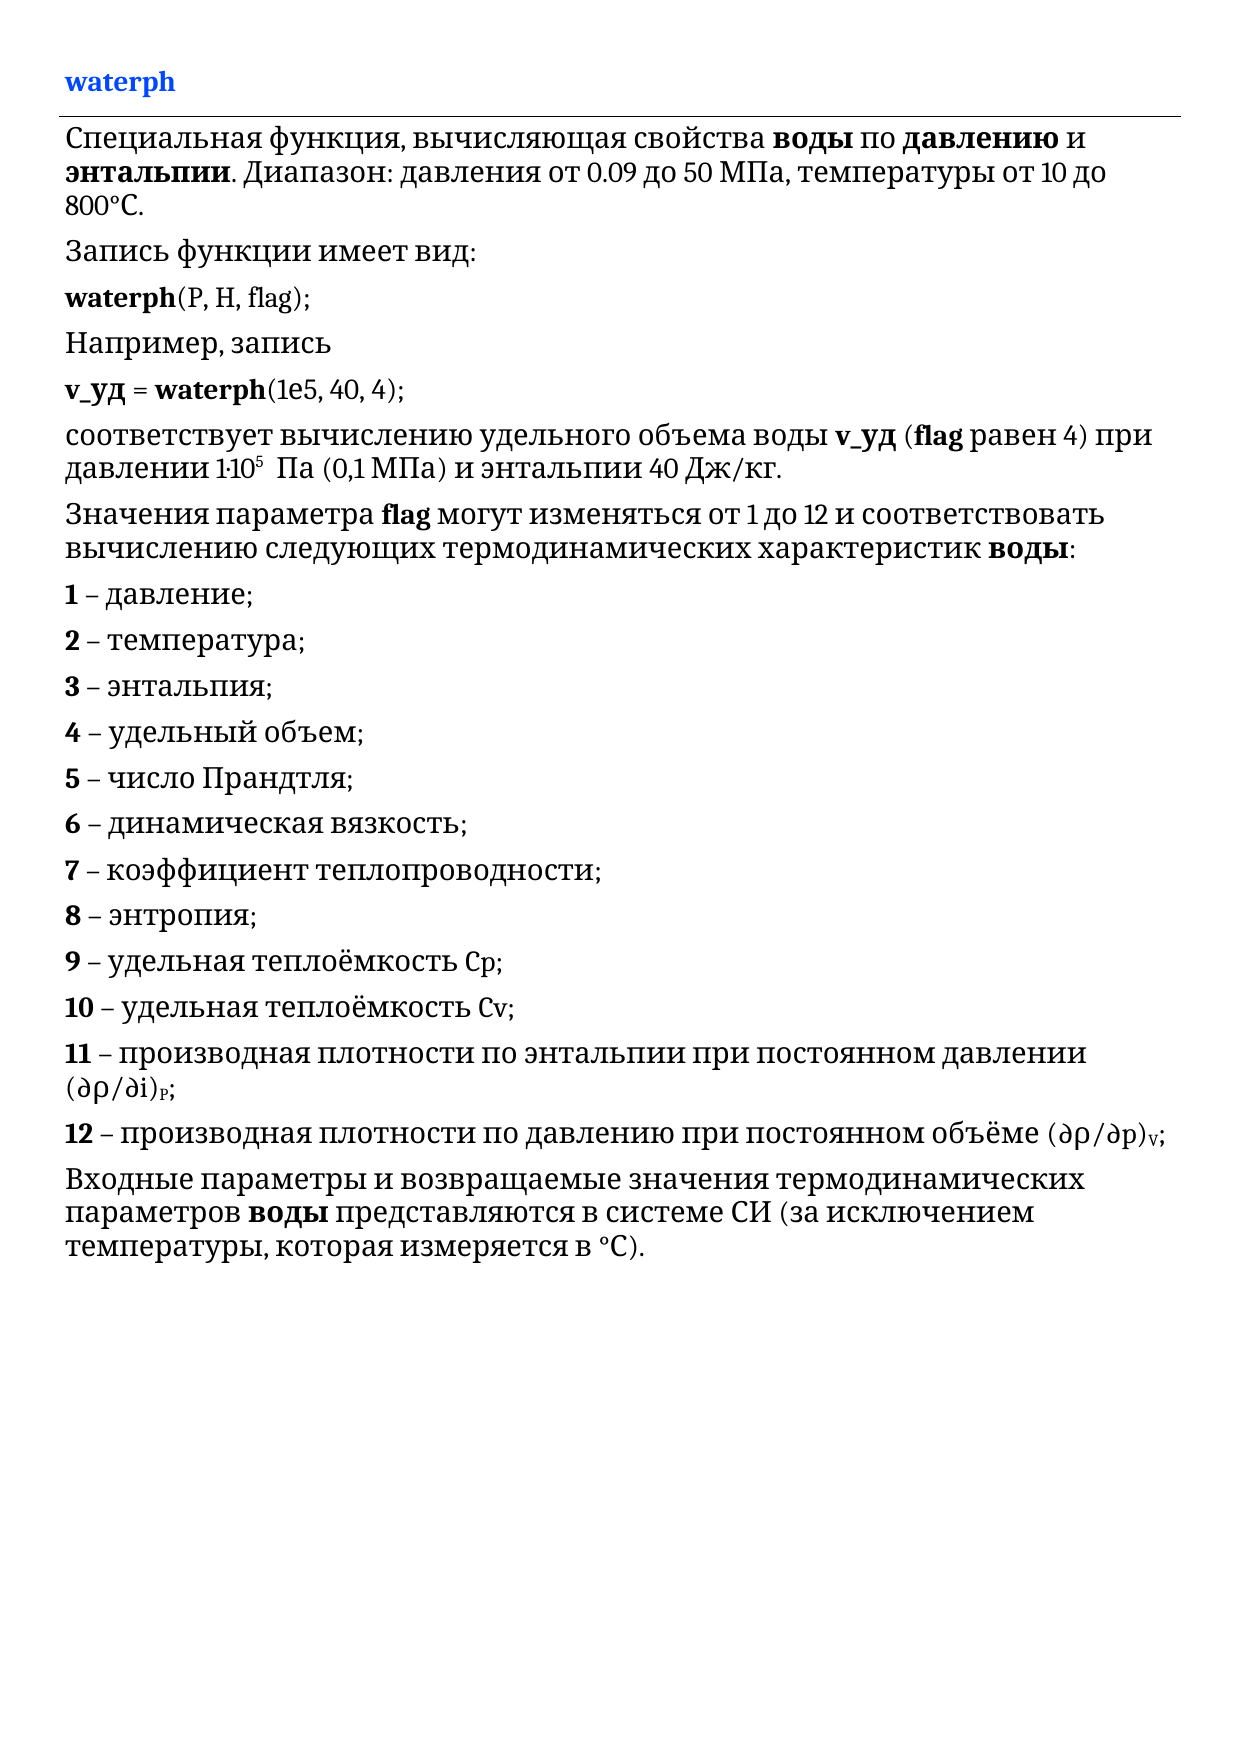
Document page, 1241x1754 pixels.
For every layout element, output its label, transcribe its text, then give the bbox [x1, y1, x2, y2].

table_cell Специальная функция, вычисляющая свойства воды по давлению и энтальпии. Диапазон: давления от 0.09 до 50 МПа, температуры от 10 до 800°С. Запись функции имеет вид: waterph(P, H, flag); Например, запись v_уд = waterph(1е5, 40, 4); соответствует вычислению удельного объема воды v_уд (flag равен 4) при давлении 1·105 Па (0,1 МПа) и энтальпии 40 Дж/кг. Значения параметра flag могут изменяться от 1 до 12 и соответствовать вычислению следующих термодинамических характеристик воды: 1 – давление; 2 – температура; 3 – энтальпия; 4 – удельный объем; 5 – число Прандтля; 6 – динамическая вязкость; 7 – коэффициент теплопроводности; 8 – энтропия; 9 – удельная теплоёмкость Cp; 10 – удельная теплоёмкость Cv; 11 – производная плотности по энтальпии при постоянном давлении (∂ρ/∂i)P; 12 – производная плотности по давлению при постоянном объёме (∂ρ/∂p)V; Входные параметры и возвращаемые значения термодинамических параметров воды представляются в системе СИ (за исключением температуры, которая измеряется в °С). [59, 117, 1181, 1282]
table_header waterph [59, 59, 1181, 116]
